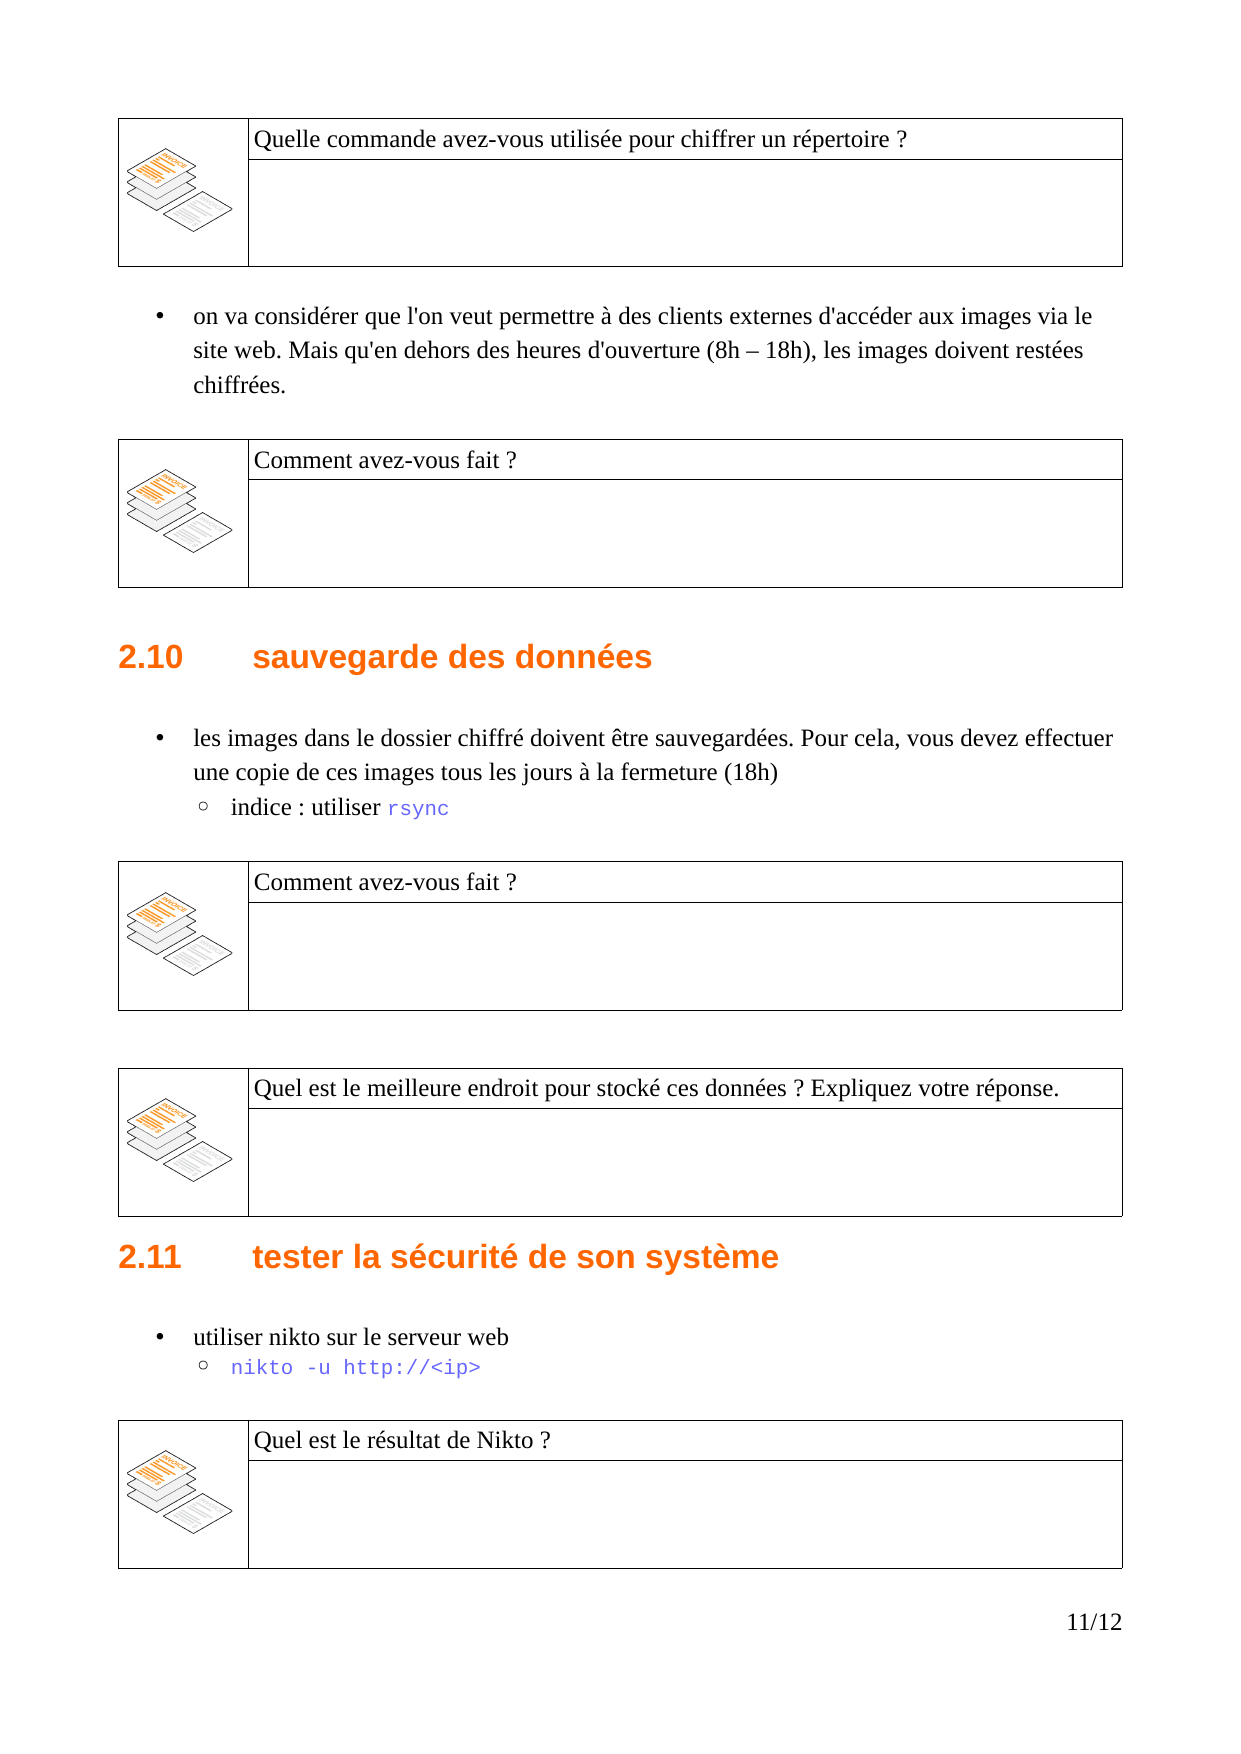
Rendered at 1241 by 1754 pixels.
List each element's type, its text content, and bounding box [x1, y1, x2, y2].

subtitle tester la sécurité de son système [118, 1237, 1122, 1275]
subtitle sauvegarde des données [118, 637, 1122, 676]
table_cell [249, 903, 1122, 1010]
list nikto -u http://<ip> [193, 1357, 1122, 1380]
picture [127, 892, 233, 976]
table_header Comment avez-vous fait ? [249, 440, 1122, 479]
table_header [119, 862, 248, 1010]
table_header Comment avez-vous fait ? [249, 862, 1122, 902]
table_header [119, 1421, 248, 1568]
list on va considérer que l'on veut permettre à des clients externes d'accéder aux images via le site web. Mais qu'en dehors des heures d'ouverture (8h – 18h), les images doivent restées chiffrées. [156, 301, 1122, 399]
picture [127, 1098, 233, 1182]
table_header Quel est le résultat de Nikto ? [249, 1421, 1122, 1460]
list indice : utiliser rsync [193, 792, 1122, 821]
table_cell [249, 1461, 1122, 1568]
table_header Quelle commande avez-vous utilisée pour chiffrer un répertoire ? [249, 119, 1122, 158]
picture [127, 469, 233, 553]
list les images dans le dossier chiffré doivent être sauvegardées. Pour cela, vous devez effectuer une copie de ces images tous les jours à la fermeture (18h) [156, 723, 1122, 786]
table_cell [249, 480, 1122, 587]
table_header [119, 1069, 248, 1216]
list utiliser nikto sur le serveur web [156, 1322, 1122, 1351]
table_header Quel est le meilleure endroit pour stocké ces données ? Expliquez votre réponse. [249, 1069, 1122, 1108]
picture [127, 148, 233, 232]
table_header [119, 440, 248, 587]
table_header [119, 119, 248, 266]
table_cell [249, 160, 1122, 266]
table_cell [249, 1109, 1122, 1216]
picture [127, 1450, 233, 1534]
